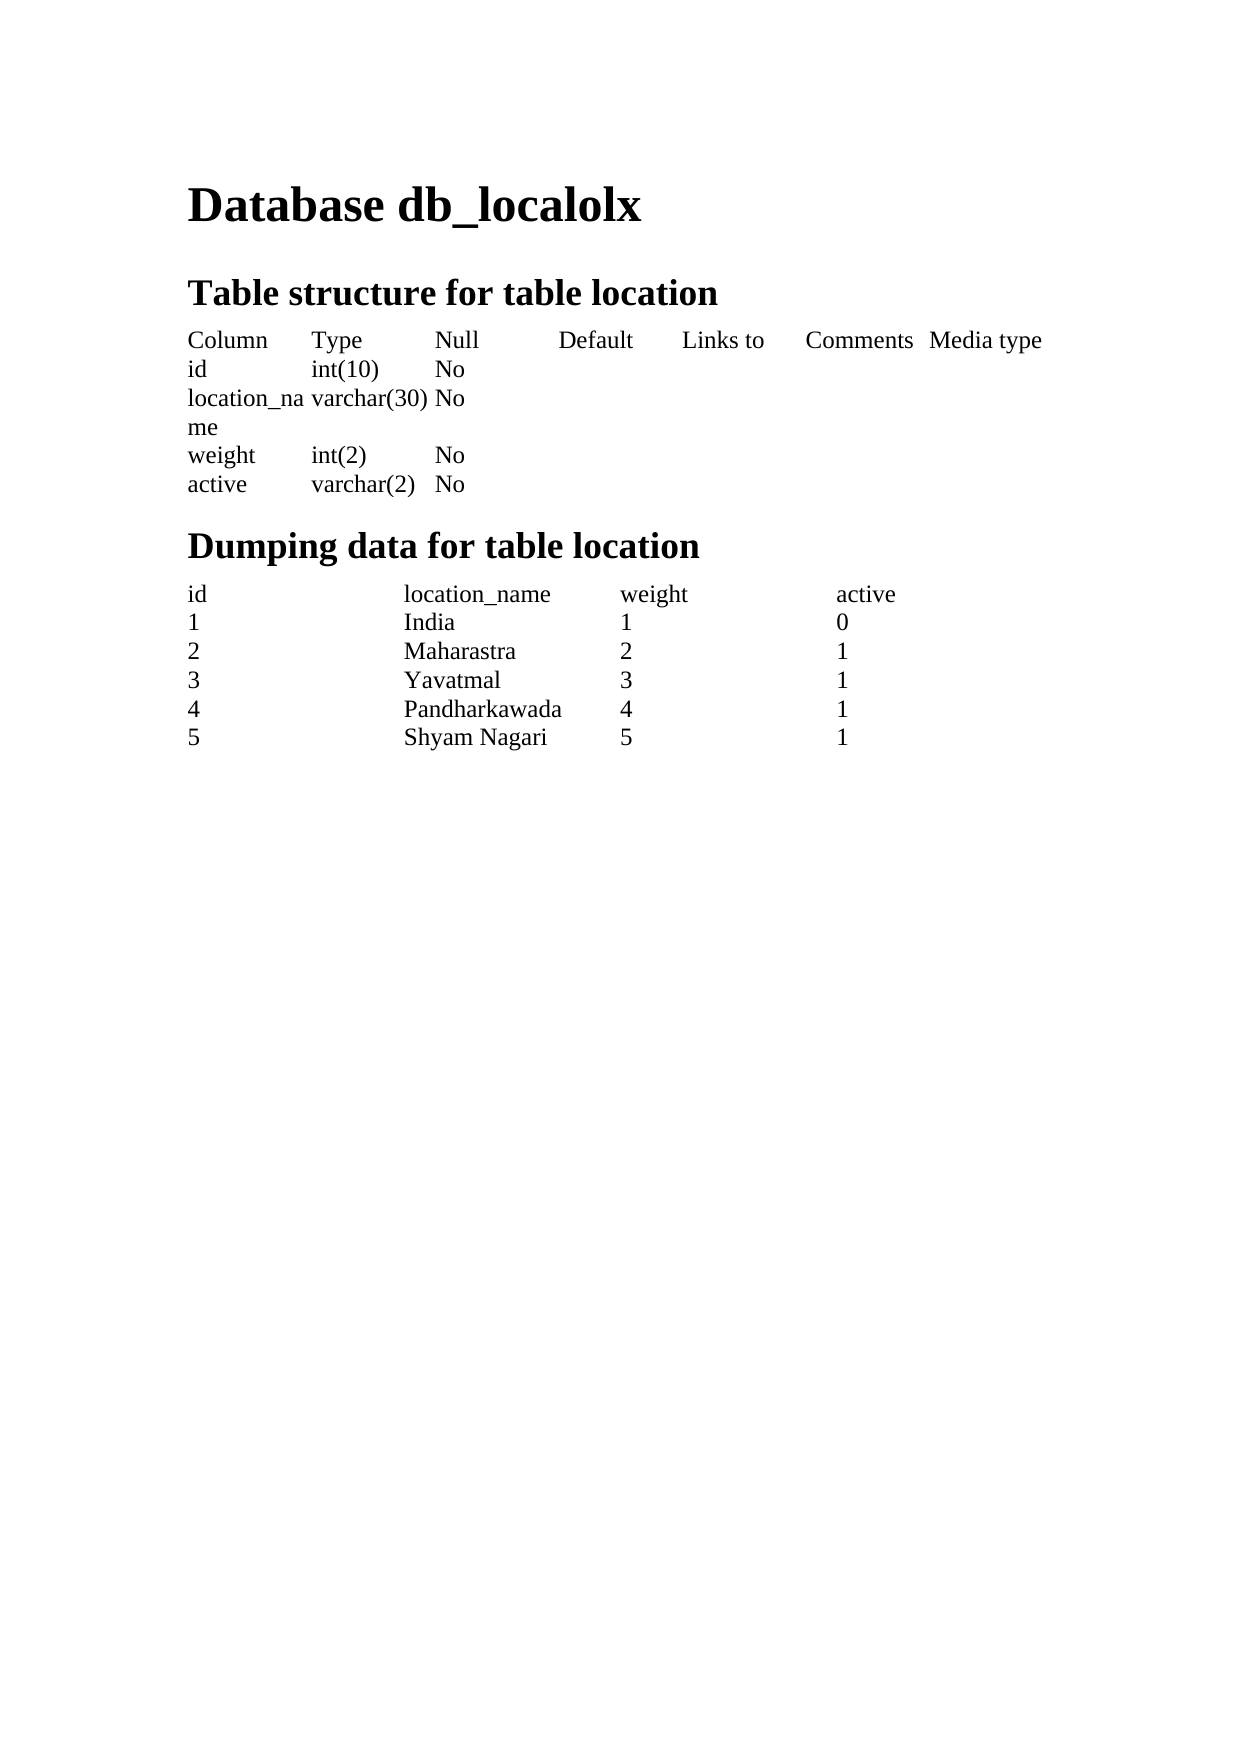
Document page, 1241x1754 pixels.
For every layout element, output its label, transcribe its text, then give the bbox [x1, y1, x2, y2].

table_cell Pandharkawada [404, 694, 620, 722]
table_cell 5 [620, 723, 836, 751]
table_header Media type [929, 326, 1053, 354]
table_header weight [620, 579, 836, 607]
table_cell varchar(30) [311, 383, 434, 441]
table_cell weight [188, 441, 311, 469]
table_cell int(10) [311, 354, 434, 383]
table_cell id [188, 354, 311, 383]
table_header Column [188, 326, 311, 354]
table_cell 2 [620, 636, 836, 665]
table_cell [805, 354, 929, 383]
table_cell Maharastra [404, 636, 620, 665]
subtitle Dumping data for table location [187, 523, 1053, 566]
table_cell 1 [836, 665, 1053, 694]
table_cell 4 [620, 694, 836, 722]
table_header active [836, 579, 1053, 607]
table_cell 2 [188, 636, 404, 665]
table_cell [805, 441, 929, 469]
table_header Comments [805, 326, 929, 354]
table_cell Shyam Nagari [404, 723, 620, 751]
table_cell 3 [188, 665, 404, 694]
table_header Links to [682, 326, 805, 354]
table_header id [188, 579, 404, 607]
table_header Type [311, 326, 434, 354]
table_cell 1 [836, 694, 1053, 722]
table_cell 3 [620, 665, 836, 694]
table_cell No [435, 383, 558, 441]
table_cell No [435, 469, 558, 498]
table_cell active [188, 469, 311, 498]
table_cell Yavatmal [404, 665, 620, 694]
table_cell No [435, 441, 558, 469]
table_cell [805, 469, 929, 498]
subtitle Table structure for table location [187, 270, 1053, 313]
table_cell [558, 469, 682, 498]
table_cell [558, 383, 682, 441]
subtitle Database db_localolx [187, 175, 1053, 232]
table_cell int(2) [311, 441, 434, 469]
table_cell 4 [188, 694, 404, 722]
table_header Default [558, 326, 682, 354]
table_cell [805, 383, 929, 441]
table_cell 1 [188, 608, 404, 636]
table_cell 1 [836, 723, 1053, 751]
table_header Null [435, 326, 558, 354]
table_header location_name [404, 579, 620, 607]
table_cell 1 [836, 636, 1053, 665]
table_cell [682, 441, 805, 469]
table_cell India [404, 608, 620, 636]
table_cell [682, 383, 805, 441]
table_cell 5 [188, 723, 404, 751]
table_cell [682, 354, 805, 383]
table_cell [558, 354, 682, 383]
table_cell [558, 441, 682, 469]
table_cell 0 [836, 608, 1053, 636]
table_cell 1 [620, 608, 836, 636]
table_cell No [435, 354, 558, 383]
table_cell [682, 469, 805, 498]
table_cell location_name [188, 383, 311, 441]
table_cell varchar(2) [311, 469, 434, 498]
